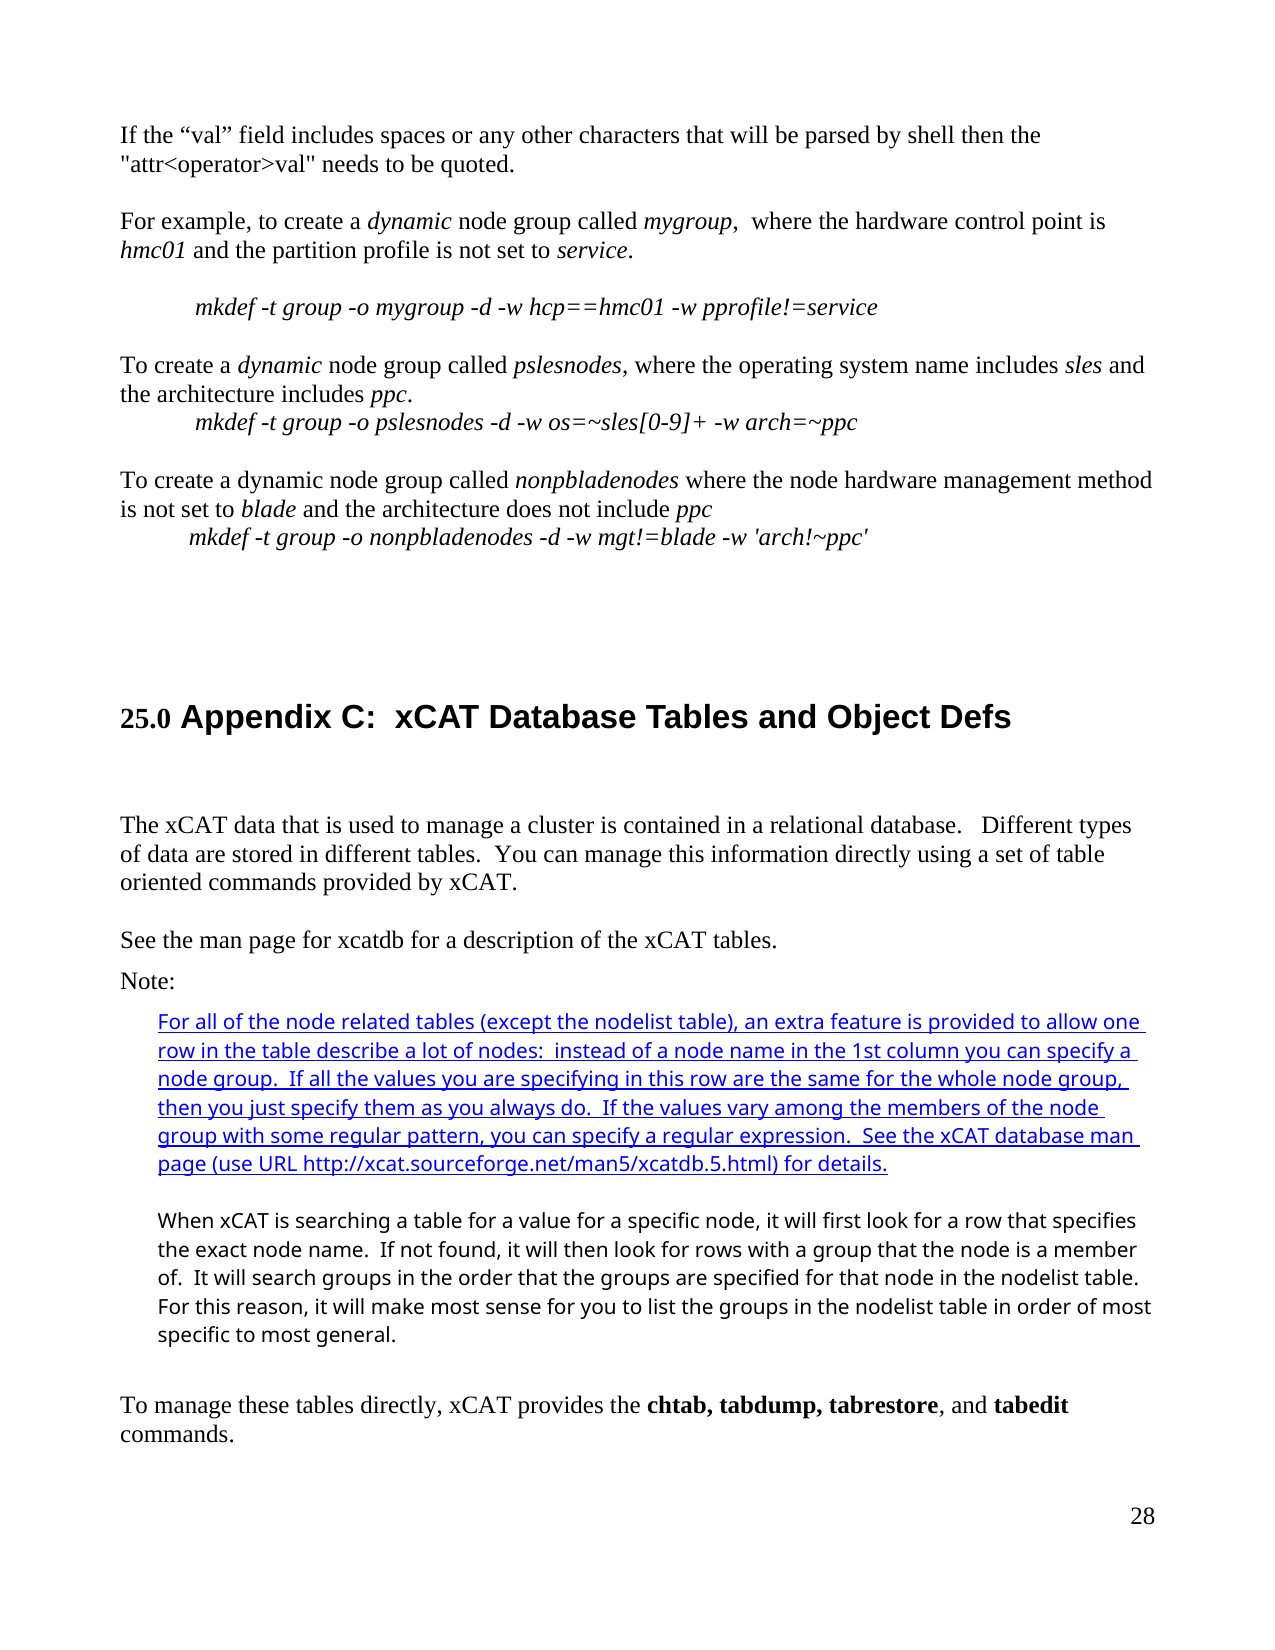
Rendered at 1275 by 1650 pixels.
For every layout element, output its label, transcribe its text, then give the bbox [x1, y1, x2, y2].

subtitle Appendix C: xCAT Database Tables and Object Defs [120, 697, 1155, 736]
text When xCAT is searching a table for a value for a specific node, it will first look for a row that specifies the exact node name. If not found, it will then look for rows with a group that the node is a member of. It will search groups in the order that the groups are specified for that node in the nodelist table. For this reason, it will make most sense for you to list the groups in the nodelist table in order of most specific to most general. [157, 1206, 1155, 1349]
text For all of the node related tables (except the nodelist table), an extra feature is provided to allow one row in the table describe a lot of nodes: instead of a node name in the 1st column you can specify a node group. If all the values you are specifying in this row are the same for the whole node group, then you just specify them as you always do. If the values vary among the members of the node group with some regular pattern, you can specify a regular expression. See the xCAT database man page (use URL http://xcat.sourceforge.net/man5/xcatdb.5.html) for details. [157, 1007, 1155, 1178]
text To manage these tables directly, xCAT provides the chtab, tabdump, tabrestore, and tabedit commands. [120, 1390, 1155, 1447]
text For example, to create a dynamic node group called mygroup, where the hardware control point is hmc01 and the partition profile is not set to service. [120, 206, 1155, 264]
text mkdef -t group -o mygroup -d -w hcp==hmc01 -w pprofile!=service [120, 292, 1155, 321]
text To create a dynamic node group called pslesnodes, where the operating system name includes sles and the architecture includes ppc. [120, 350, 1155, 407]
text To create a dynamic node group called nonpbladenodes where the node hardware management method is not set to blade and the architecture does not include ppc [120, 465, 1155, 522]
text The xCAT data that is used to manage a cluster is contained in a relational database. Different types of data are stored in different tables. You can manage this information directly using a set of table oriented commands provided by xCAT. [120, 810, 1155, 896]
text Note: [120, 966, 1155, 995]
text mkdef -t group -o nonpbladenodes -d -w mgt!=blade -w 'arch!~ppc' [120, 522, 1155, 551]
text See the man page for xcatdb for a description of the xCAT tables. [120, 925, 1155, 954]
text If the “val” field includes spaces or any other characters that will be parsed by shell then the "attr<operator>val" needs to be quoted. [120, 120, 1155, 177]
text mkdef -t group -o pslesnodes -d -w os=~sles[0-9]+ -w arch=~ppc [120, 407, 1155, 436]
